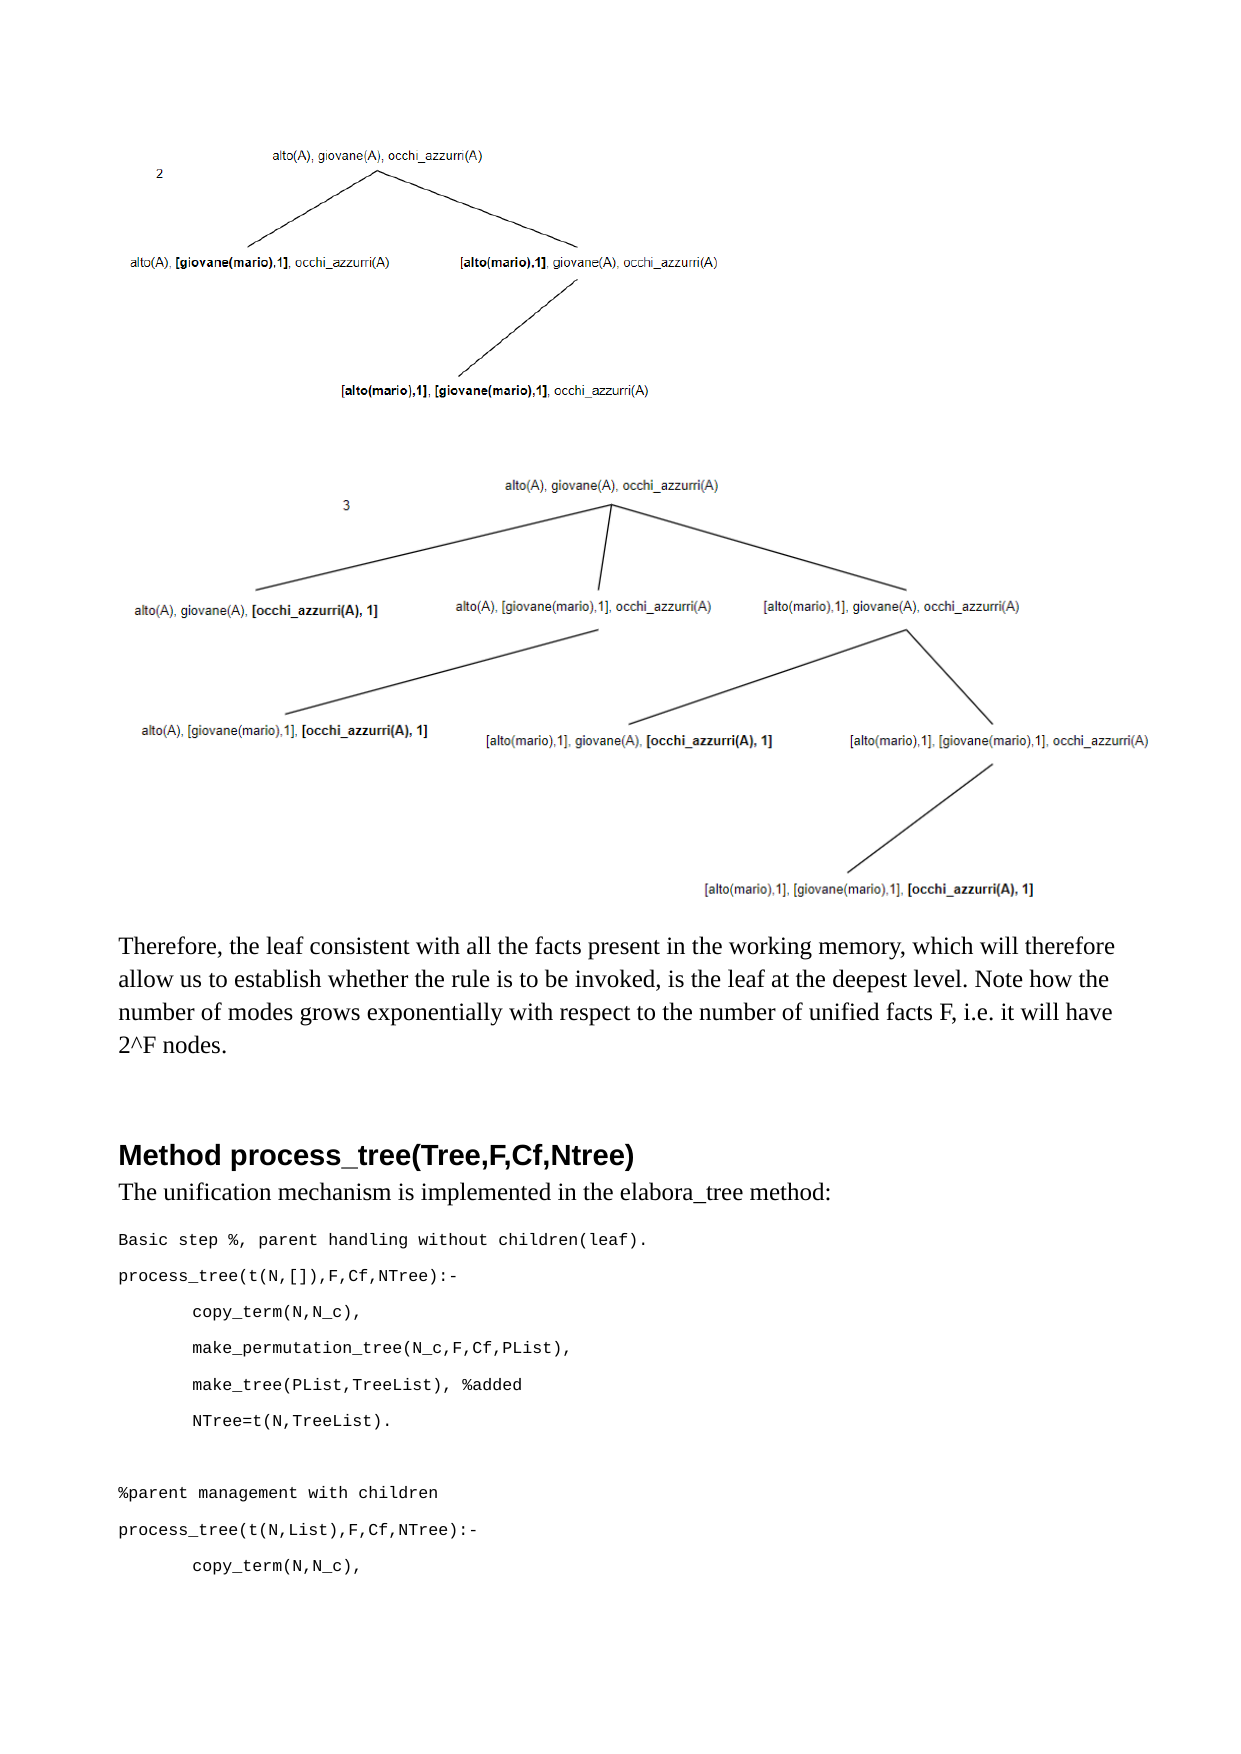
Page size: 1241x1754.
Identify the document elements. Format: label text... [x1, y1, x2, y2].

text NTree=t(N,TreeList). [118, 1413, 1122, 1431]
picture [118, 435, 1158, 912]
text %parent management with children [118, 1485, 1122, 1504]
text process_tree(t(N,[]),F,Cf,NTree):- [118, 1268, 1122, 1286]
text make_tree(PList,TreeList), %added [118, 1376, 1122, 1395]
text Basic step %, parent handling without children(leaf). [118, 1231, 1122, 1250]
text Therefore, the leaf consistent with all the facts present in the working memory, which will therefore allow us to establish whether the rule is to be invoked, is the leaf at the deepest level. Note how the number of modes grows exponentially with respect to the number of unified facts F, i.e. it will have 2^F nodes. [118, 931, 1122, 1059]
picture [118, 118, 749, 417]
text copy_term(N,N_c), [118, 1558, 1122, 1576]
subtitle Method process_tree(Tree,F,Cf,Ntree) [118, 1138, 1122, 1171]
text make_permutation_tree(N_c,F,Cf,PList), [118, 1340, 1122, 1359]
text process_tree(t(N,List),F,Cf,NTree):- [118, 1521, 1122, 1540]
text copy_term(N,N_c), [118, 1304, 1122, 1323]
text The unification mechanism is implemented in the elabora_tree method: [6, 1177, 1122, 1206]
